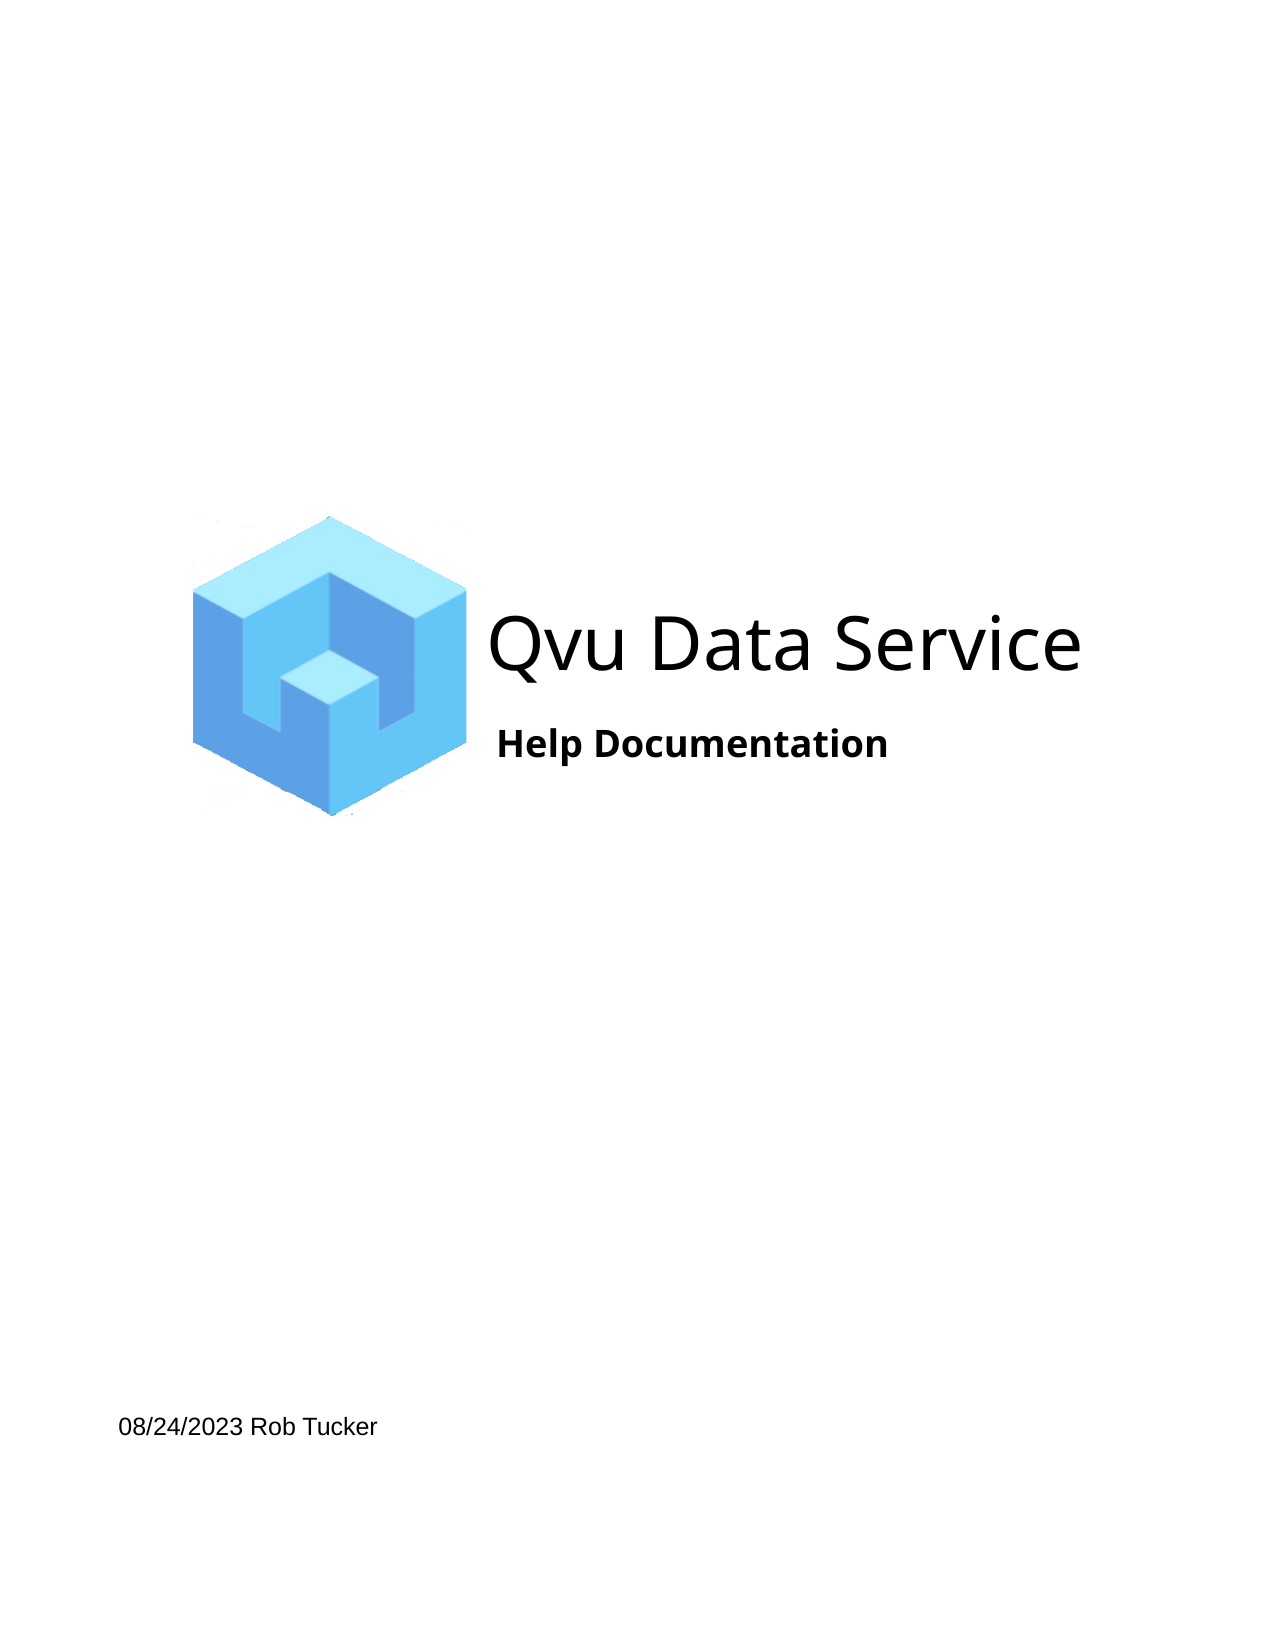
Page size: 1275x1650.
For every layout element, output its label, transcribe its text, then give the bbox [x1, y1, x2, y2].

picture [192, 508, 467, 820]
title Qvu Data Service [467, 590, 1157, 692]
subtitle Help Documentation [467, 717, 1157, 769]
text 08/24/2023 Rob Tucker [118, 1412, 1157, 1441]
title [118, 590, 192, 692]
subtitle [118, 717, 192, 769]
